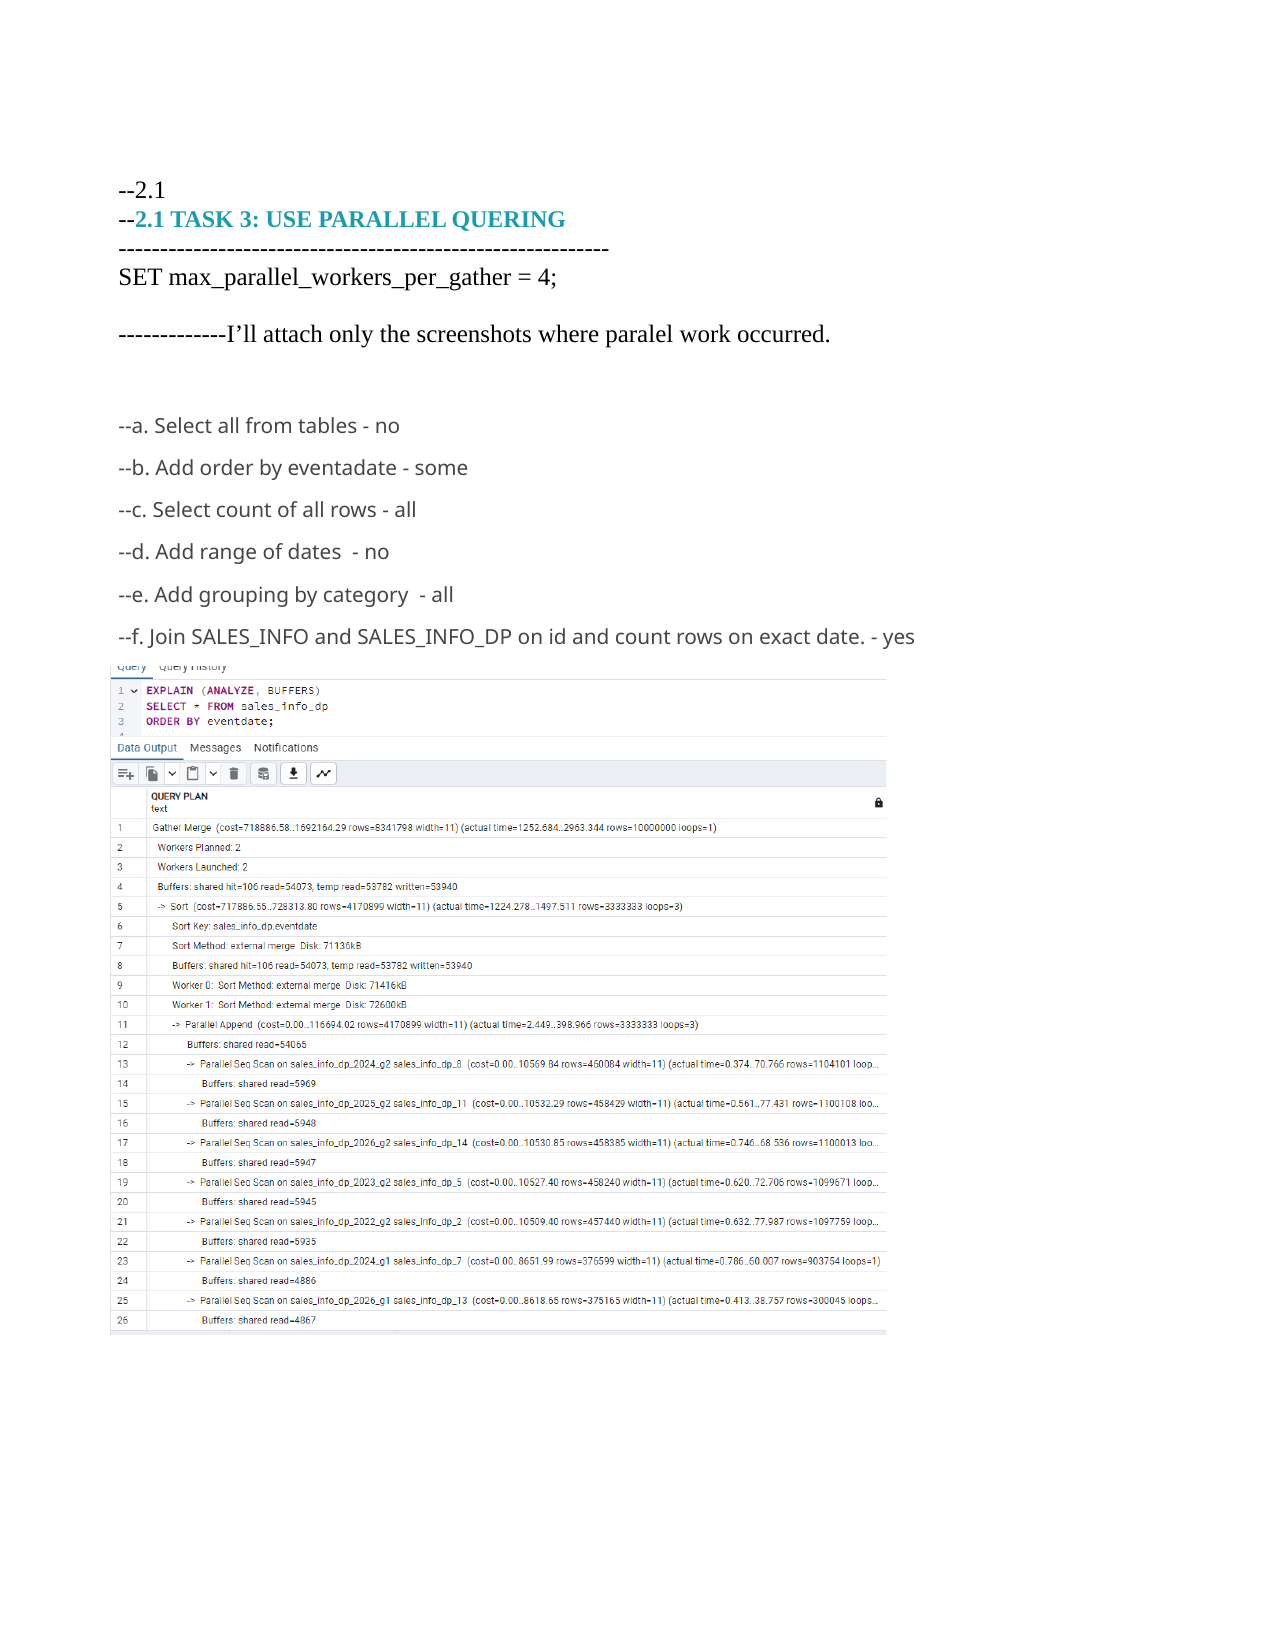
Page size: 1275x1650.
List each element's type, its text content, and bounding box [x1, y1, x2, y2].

list --f. Join SALES_INFO and SALES_INFO_DP on id and count rows on exact date. - yes [118, 622, 1157, 650]
text -------------I’ll attach only the screenshots where paralel work occurred. [118, 319, 1157, 348]
text ----------------------------------------------------------- [118, 233, 1157, 262]
picture [109, 666, 887, 1335]
text SET max_parallel_workers_per_gather = 4; [118, 262, 1157, 291]
list --c. Select count of all rows - all [118, 495, 1157, 524]
list --b. Add order by eventadate - some [118, 453, 1157, 482]
list --a. Select all from tables - no [118, 411, 1157, 439]
text --2.1 [118, 176, 1157, 204]
text --2.1 TASK 3: USE PARALLEL QUERING [118, 204, 1157, 233]
list --d. Add range of dates - no [118, 537, 1157, 566]
list --e. Add grouping by category - all [118, 580, 1157, 608]
